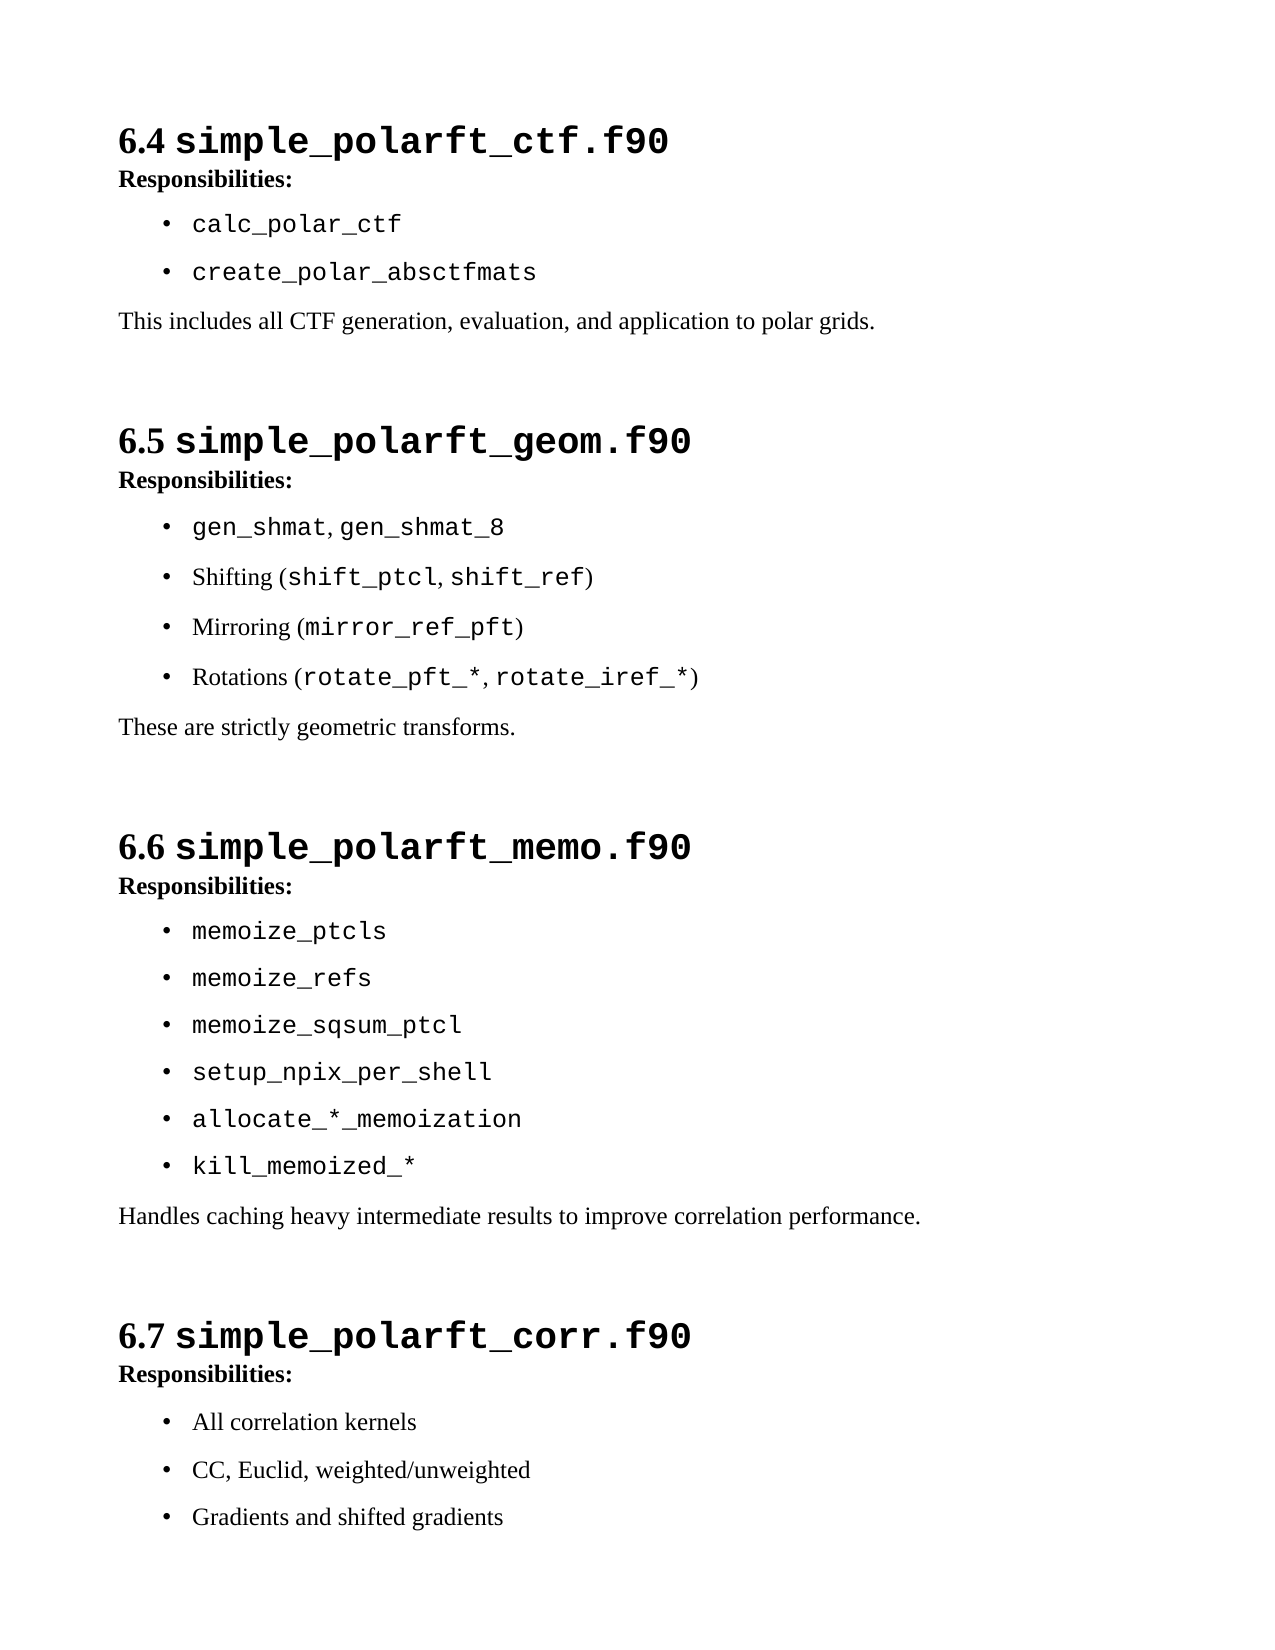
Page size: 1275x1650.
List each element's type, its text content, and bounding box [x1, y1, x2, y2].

text Responsibilities: [118, 1359, 1157, 1388]
list memoize_refs [162, 966, 1157, 994]
subtitle 6.4 simple_polarft_ctf.f90 [118, 118, 1157, 164]
list memoize_sqsum_ptcl [162, 1013, 1157, 1041]
subtitle 6.6 simple_polarft_memo.f90 [118, 824, 1157, 871]
list gen_shmat, gen_shmat_8 [162, 512, 1157, 543]
subtitle 6.5 simple_polarft_geom.f90 [118, 418, 1157, 465]
list CC, Euclid, weighted/unweighted [162, 1455, 1157, 1483]
list Shifting (shift_ptcl, shift_ref) [162, 562, 1157, 593]
list create_polar_absctfmats [162, 259, 1157, 287]
list Rotations (rotate_pft_*, rotate_iref_*) [162, 662, 1157, 693]
list memoize_ptcls [162, 918, 1157, 947]
text Handles caching heavy intermediate results to improve correlation performance. [118, 1201, 1157, 1230]
list setup_npix_per_shell [162, 1060, 1157, 1088]
list Gradients and shifted gradients [162, 1502, 1157, 1531]
list Mirroring (mirror_ref_pft) [162, 612, 1157, 643]
text Responsibilities: [118, 465, 1157, 493]
list All correlation kernels [162, 1407, 1157, 1436]
list calc_polar_ctf [162, 212, 1157, 240]
list kill_memoized_* [162, 1154, 1157, 1182]
text Responsibilities: [118, 871, 1157, 899]
text Responsibilities: [118, 164, 1157, 193]
subtitle 6.7 simple_polarft_corr.f90 [118, 1313, 1157, 1359]
text This includes all CTF generation, evaluation, and application to polar grids. [118, 306, 1157, 335]
list allocate_*_memoization [162, 1107, 1157, 1135]
text These are strictly geometric transforms. [118, 712, 1157, 741]
